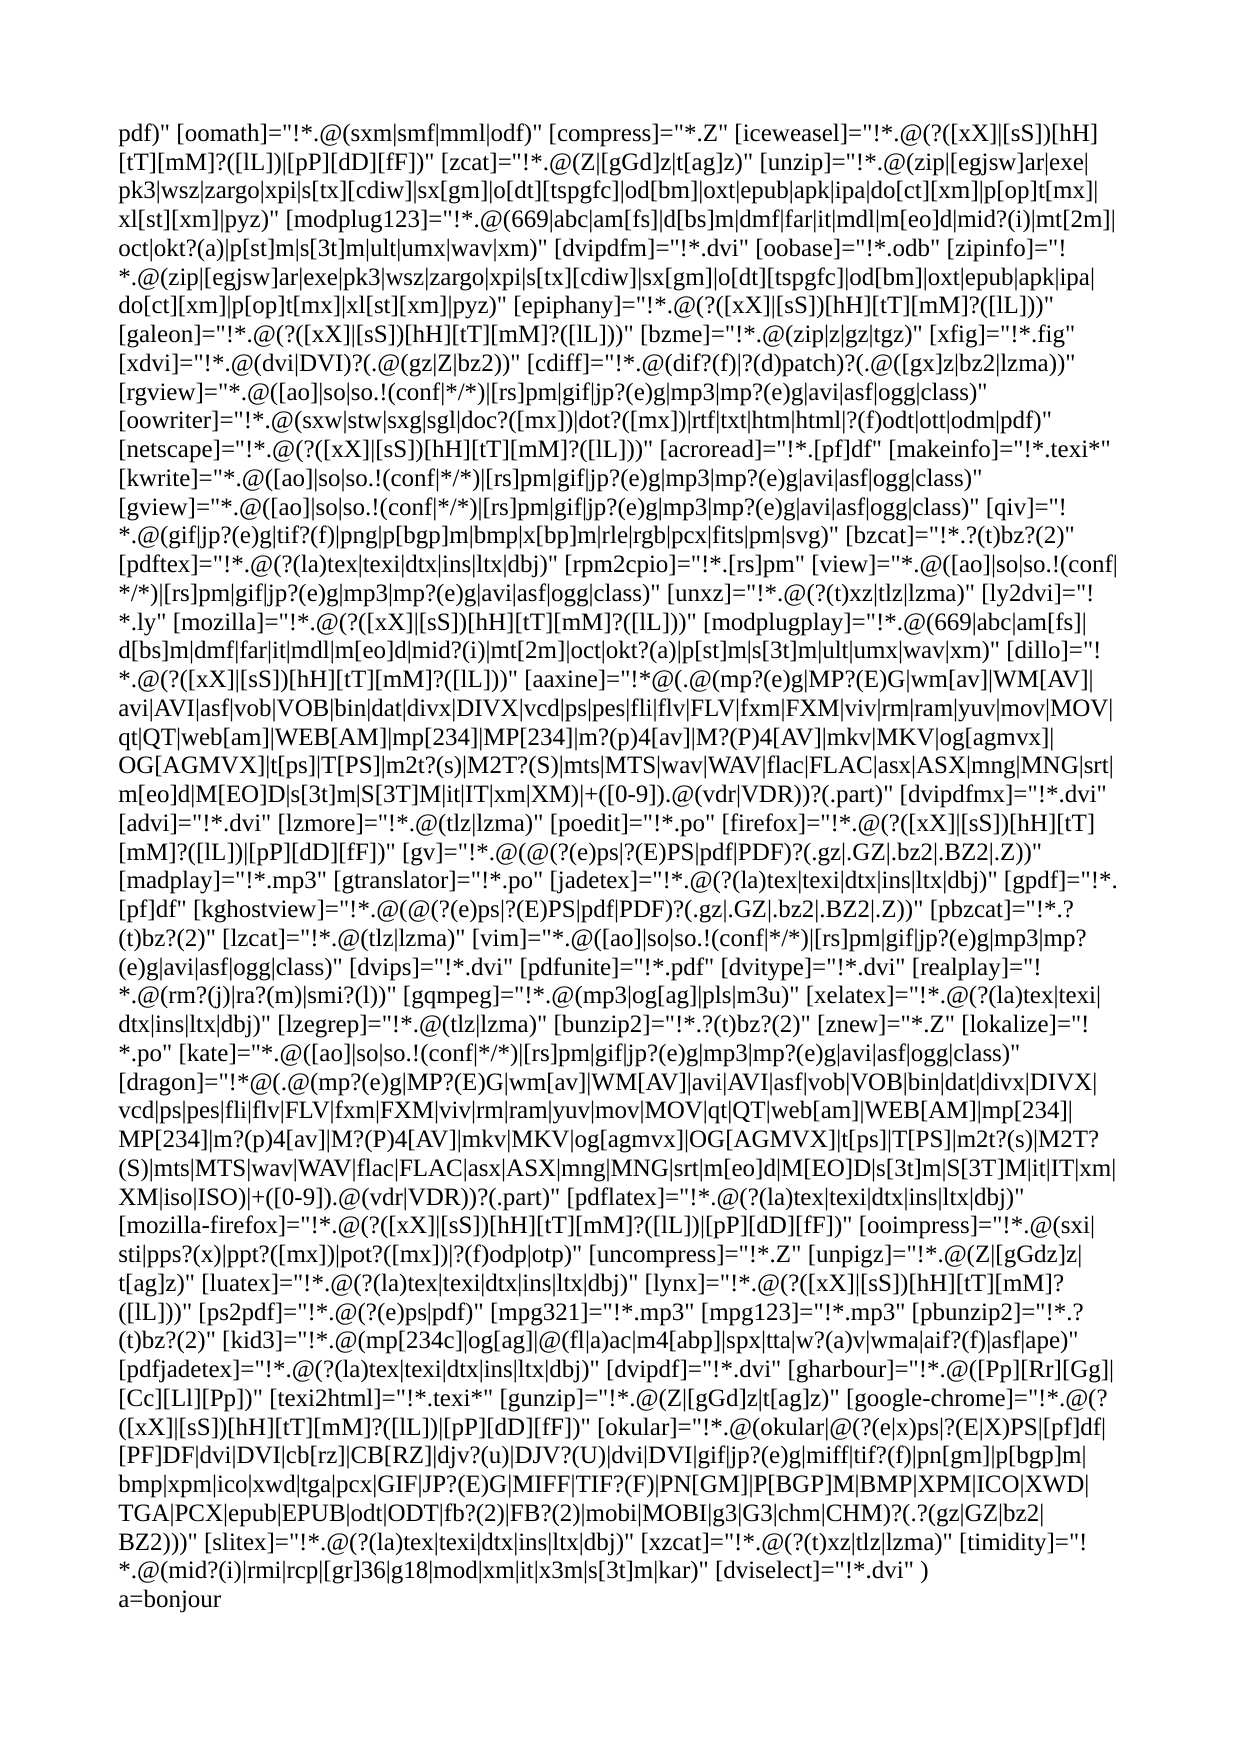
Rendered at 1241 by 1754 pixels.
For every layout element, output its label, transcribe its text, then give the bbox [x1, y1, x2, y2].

text a=bonjour [118, 1584, 1122, 1613]
text pdf)" [oomath]="!*.@(sxm|smf|mml|odf)" [compress]="*.Z" [iceweasel]="!*.@(?([xX]|[sS])[hH][tT][mM]?([lL])|[pP][dD][fF])" [zcat]="!*.@(Z|[gGd]z|t[ag]z)" [unzip]="!*.@(zip|[egjsw]ar|exe|pk3|wsz|zargo|xpi|s[tx][cdiw]|sx[gm]|o[dt][tspgfc]|od[bm]|oxt|epub|apk|ipa|do[ct][xm]|p[op]t[mx]|xl[st][xm]|pyz)" [modplug123]="!*.@(669|abc|am[fs]|d[bs]m|dmf|far|it|mdl|m[eo]d|mid?(i)|mt[2m]|oct|okt?(a)|p[st]m|s[3t]m|ult|umx|wav|xm)" [dvipdfm]="!*.dvi" [oobase]="!*.odb" [zipinfo]="!*.@(zip|[egjsw]ar|exe|pk3|wsz|zargo|xpi|s[tx][cdiw]|sx[gm]|o[dt][tspgfc]|od[bm]|oxt|epub|apk|ipa|do[ct][xm]|p[op]t[mx]|xl[st][xm]|pyz)" [epiphany]="!*.@(?([xX]|[sS])[hH][tT][mM]?([lL]))" [galeon]="!*.@(?([xX]|[sS])[hH][tT][mM]?([lL]))" [bzme]="!*.@(zip|z|gz|tgz)" [xfig]="!*.fig" [xdvi]="!*.@(dvi|DVI)?(.@(gz|Z|bz2))" [cdiff]="!*.@(dif?(f)|?(d)patch)?(.@([gx]z|bz2|lzma))" [rgview]="*.@([ao]|so|so.!(conf|*/*)|[rs]pm|gif|jp?(e)g|mp3|mp?(e)g|avi|asf|ogg|class)" [oowriter]="!*.@(sxw|stw|sxg|sgl|doc?([mx])|dot?([mx])|rtf|txt|htm|html|?(f)odt|ott|odm|pdf)" [netscape]="!*.@(?([xX]|[sS])[hH][tT][mM]?([lL]))" [acroread]="!*.[pf]df" [makeinfo]="!*.texi*" [kwrite]="*.@([ao]|so|so.!(conf|*/*)|[rs]pm|gif|jp?(e)g|mp3|mp?(e)g|avi|asf|ogg|class)" [gview]="*.@([ao]|so|so.!(conf|*/*)|[rs]pm|gif|jp?(e)g|mp3|mp?(e)g|avi|asf|ogg|class)" [qiv]="!*.@(gif|jp?(e)g|tif?(f)|png|p[bgp]m|bmp|x[bp]m|rle|rgb|pcx|fits|pm|svg)" [bzcat]="!*.?(t)bz?(2)" [pdftex]="!*.@(?(la)tex|texi|dtx|ins|ltx|dbj)" [rpm2cpio]="!*.[rs]pm" [view]="*.@([ao]|so|so.!(conf|*/*)|[rs]pm|gif|jp?(e)g|mp3|mp?(e)g|avi|asf|ogg|class)" [unxz]="!*.@(?(t)xz|tlz|lzma)" [ly2dvi]="!*.ly" [mozilla]="!*.@(?([xX]|[sS])[hH][tT][mM]?([lL]))" [modplugplay]="!*.@(669|abc|am[fs]|d[bs]m|dmf|far|it|mdl|m[eo]d|mid?(i)|mt[2m]|oct|okt?(a)|p[st]m|s[3t]m|ult|umx|wav|xm)" [dillo]="!*.@(?([xX]|[sS])[hH][tT][mM]?([lL]))" [aaxine]="!*@(.@(mp?(e)g|MP?(E)G|wm[av]|WM[AV]|avi|AVI|asf|vob|VOB|bin|dat|divx|DIVX|vcd|ps|pes|fli|flv|FLV|fxm|FXM|viv|rm|ram|yuv|mov|MOV|qt|QT|web[am]|WEB[AM]|mp[234]|MP[234]|m?(p)4[av]|M?(P)4[AV]|mkv|MKV|og[agmvx]|OG[AGMVX]|t[ps]|T[PS]|m2t?(s)|M2T?(S)|mts|MTS|wav|WAV|flac|FLAC|asx|ASX|mng|MNG|srt|m[eo]d|M[EO]D|s[3t]m|S[3T]M|it|IT|xm|XM)|+([0-9]).@(vdr|VDR))?(.part)" [dvipdfmx]="!*.dvi" [advi]="!*.dvi" [lzmore]="!*.@(tlz|lzma)" [poedit]="!*.po" [firefox]="!*.@(?([xX]|[sS])[hH][tT][mM]?([lL])|[pP][dD][fF])" [gv]="!*.@(@(?(e)ps|?(E)PS|pdf|PDF)?(.gz|.GZ|.bz2|.BZ2|.Z))" [madplay]="!*.mp3" [gtranslator]="!*.po" [jadetex]="!*.@(?(la)tex|texi|dtx|ins|ltx|dbj)" [gpdf]="!*.[pf]df" [kghostview]="!*.@(@(?(e)ps|?(E)PS|pdf|PDF)?(.gz|.GZ|.bz2|.BZ2|.Z))" [pbzcat]="!*.?(t)bz?(2)" [lzcat]="!*.@(tlz|lzma)" [vim]="*.@([ao]|so|so.!(conf|*/*)|[rs]pm|gif|jp?(e)g|mp3|mp?(e)g|avi|asf|ogg|class)" [dvips]="!*.dvi" [pdfunite]="!*.pdf" [dvitype]="!*.dvi" [realplay]="!*.@(rm?(j)|ra?(m)|smi?(l))" [gqmpeg]="!*.@(mp3|og[ag]|pls|m3u)" [xelatex]="!*.@(?(la)tex|texi|dtx|ins|ltx|dbj)" [lzegrep]="!*.@(tlz|lzma)" [bunzip2]="!*.?(t)bz?(2)" [znew]="*.Z" [lokalize]="!*.po" [kate]="*.@([ao]|so|so.!(conf|*/*)|[rs]pm|gif|jp?(e)g|mp3|mp?(e)g|avi|asf|ogg|class)" [dragon]="!*@(.@(mp?(e)g|MP?(E)G|wm[av]|WM[AV]|avi|AVI|asf|vob|VOB|bin|dat|divx|DIVX|vcd|ps|pes|fli|flv|FLV|fxm|FXM|viv|rm|ram|yuv|mov|MOV|qt|QT|web[am]|WEB[AM]|mp[234]|MP[234]|m?(p)4[av]|M?(P)4[AV]|mkv|MKV|og[agmvx]|OG[AGMVX]|t[ps]|T[PS]|m2t?(s)|M2T?(S)|mts|MTS|wav|WAV|flac|FLAC|asx|ASX|mng|MNG|srt|m[eo]d|M[EO]D|s[3t]m|S[3T]M|it|IT|xm|XM|iso|ISO)|+([0-9]).@(vdr|VDR))?(.part)" [pdflatex]="!*.@(?(la)tex|texi|dtx|ins|ltx|dbj)" [mozilla-firefox]="!*.@(?([xX]|[sS])[hH][tT][mM]?([lL])|[pP][dD][fF])" [ooimpress]="!*.@(sxi|sti|pps?(x)|ppt?([mx])|pot?([mx])|?(f)odp|otp)" [uncompress]="!*.Z" [unpigz]="!*.@(Z|[gGdz]z|t[ag]z)" [luatex]="!*.@(?(la)tex|texi|dtx|ins|ltx|dbj)" [lynx]="!*.@(?([xX]|[sS])[hH][tT][mM]?([lL]))" [ps2pdf]="!*.@(?(e)ps|pdf)" [mpg321]="!*.mp3" [mpg123]="!*.mp3" [pbunzip2]="!*.?(t)bz?(2)" [kid3]="!*.@(mp[234c]|og[ag]|@(fl|a)ac|m4[abp]|spx|tta|w?(a)v|wma|aif?(f)|asf|ape)" [pdfjadetex]="!*.@(?(la)tex|texi|dtx|ins|ltx|dbj)" [dvipdf]="!*.dvi" [gharbour]="!*.@([Pp][Rr][Gg]|[Cc][Ll][Pp])" [texi2html]="!*.texi*" [gunzip]="!*.@(Z|[gGd]z|t[ag]z)" [google-chrome]="!*.@(?([xX]|[sS])[hH][tT][mM]?([lL])|[pP][dD][fF])" [okular]="!*.@(okular|@(?(e|x)ps|?(E|X)PS|[pf]df|[PF]DF|dvi|DVI|cb[rz]|CB[RZ]|djv?(u)|DJV?(U)|dvi|DVI|gif|jp?(e)g|miff|tif?(f)|pn[gm]|p[bgp]m|bmp|xpm|ico|xwd|tga|pcx|GIF|JP?(E)G|MIFF|TIF?(F)|PN[GM]|P[BGP]M|BMP|XPM|ICO|XWD|TGA|PCX|epub|EPUB|odt|ODT|fb?(2)|FB?(2)|mobi|MOBI|g3|G3|chm|CHM)?(.?(gz|GZ|bz2|BZ2)))" [slitex]="!*.@(?(la)tex|texi|dtx|ins|ltx|dbj)" [xzcat]="!*.@(?(t)xz|tlz|lzma)" [timidity]="!*.@(mid?(i)|rmi|rcp|[gr]36|g18|mod|xm|it|x3m|s[3t]m|kar)" [dviselect]="!*.dvi" ) [118, 118, 1122, 1584]
